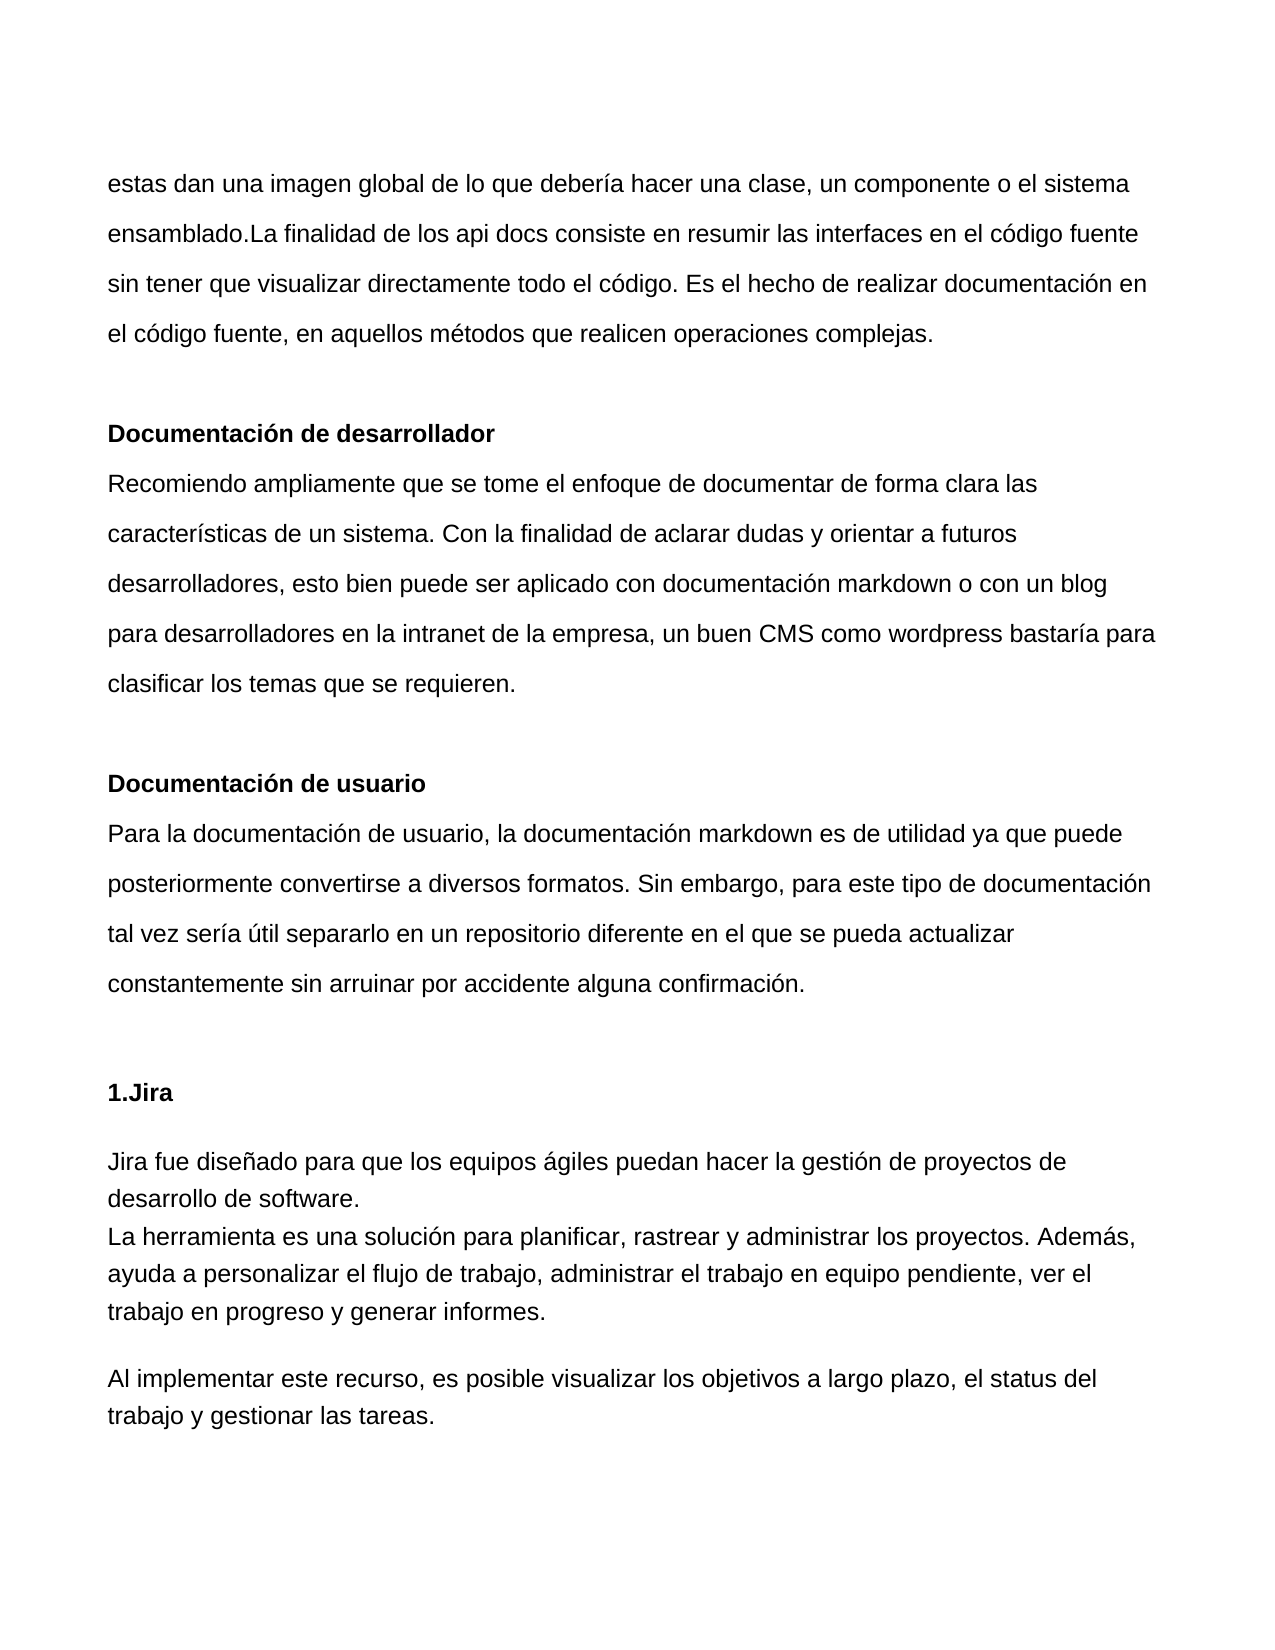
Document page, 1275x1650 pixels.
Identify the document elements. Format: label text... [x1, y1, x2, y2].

text estas dan una imagen global de lo que debería hacer una clase, un componente o el sistema ensamblado.La finalidad de los api docs consiste en resumir las interfaces en el código fuente sin tener que visualizar directamente todo el código. Es el hecho de realizar documentación en el código fuente, en aquellos métodos que realicen operaciones complejas. [107, 148, 1163, 348]
subtitle 1.Jira [107, 1078, 1163, 1107]
text Documentación de desarrollador Recomiendo ampliamente que se tome el enfoque de documentar de forma clara las características de un sistema. Con la finalidad de aclarar dudas y orientar a futuros desarrolladores, esto bien puede ser aplicado con documentación markdown o con un blog para desarrolladores en la intranet de la empresa, un buen CMS como wordpress bastaría para clasificar los temas que se requieren. [107, 398, 1163, 698]
text Documentación de usuario Para la documentación de usuario, la documentación markdown es de utilidad ya que puede posteriormente convertirse a diversos formatos. Sin embargo, para este tipo de documentación tal vez sería útil separarlo en un repositorio diferente en el que se pueda actualizar constantemente sin arruinar por accidente alguna confirmación. [107, 748, 1163, 998]
text Jira fue diseñado para que los equipos ágiles puedan hacer la gestión de proyectos de desarrollo de software. La herramienta es una solución para planificar, rastrear y administrar los proyectos. Además, ayuda a personalizar el flujo de trabajo, administrar el trabajo en equipo pendiente, ver el trabajo en progreso y generar informes. [107, 1138, 1163, 1326]
text Al implementar este recurso, es posible visualizar los objetivos a largo plazo, el status del trabajo y gestionar las tareas. [107, 1355, 1163, 1430]
